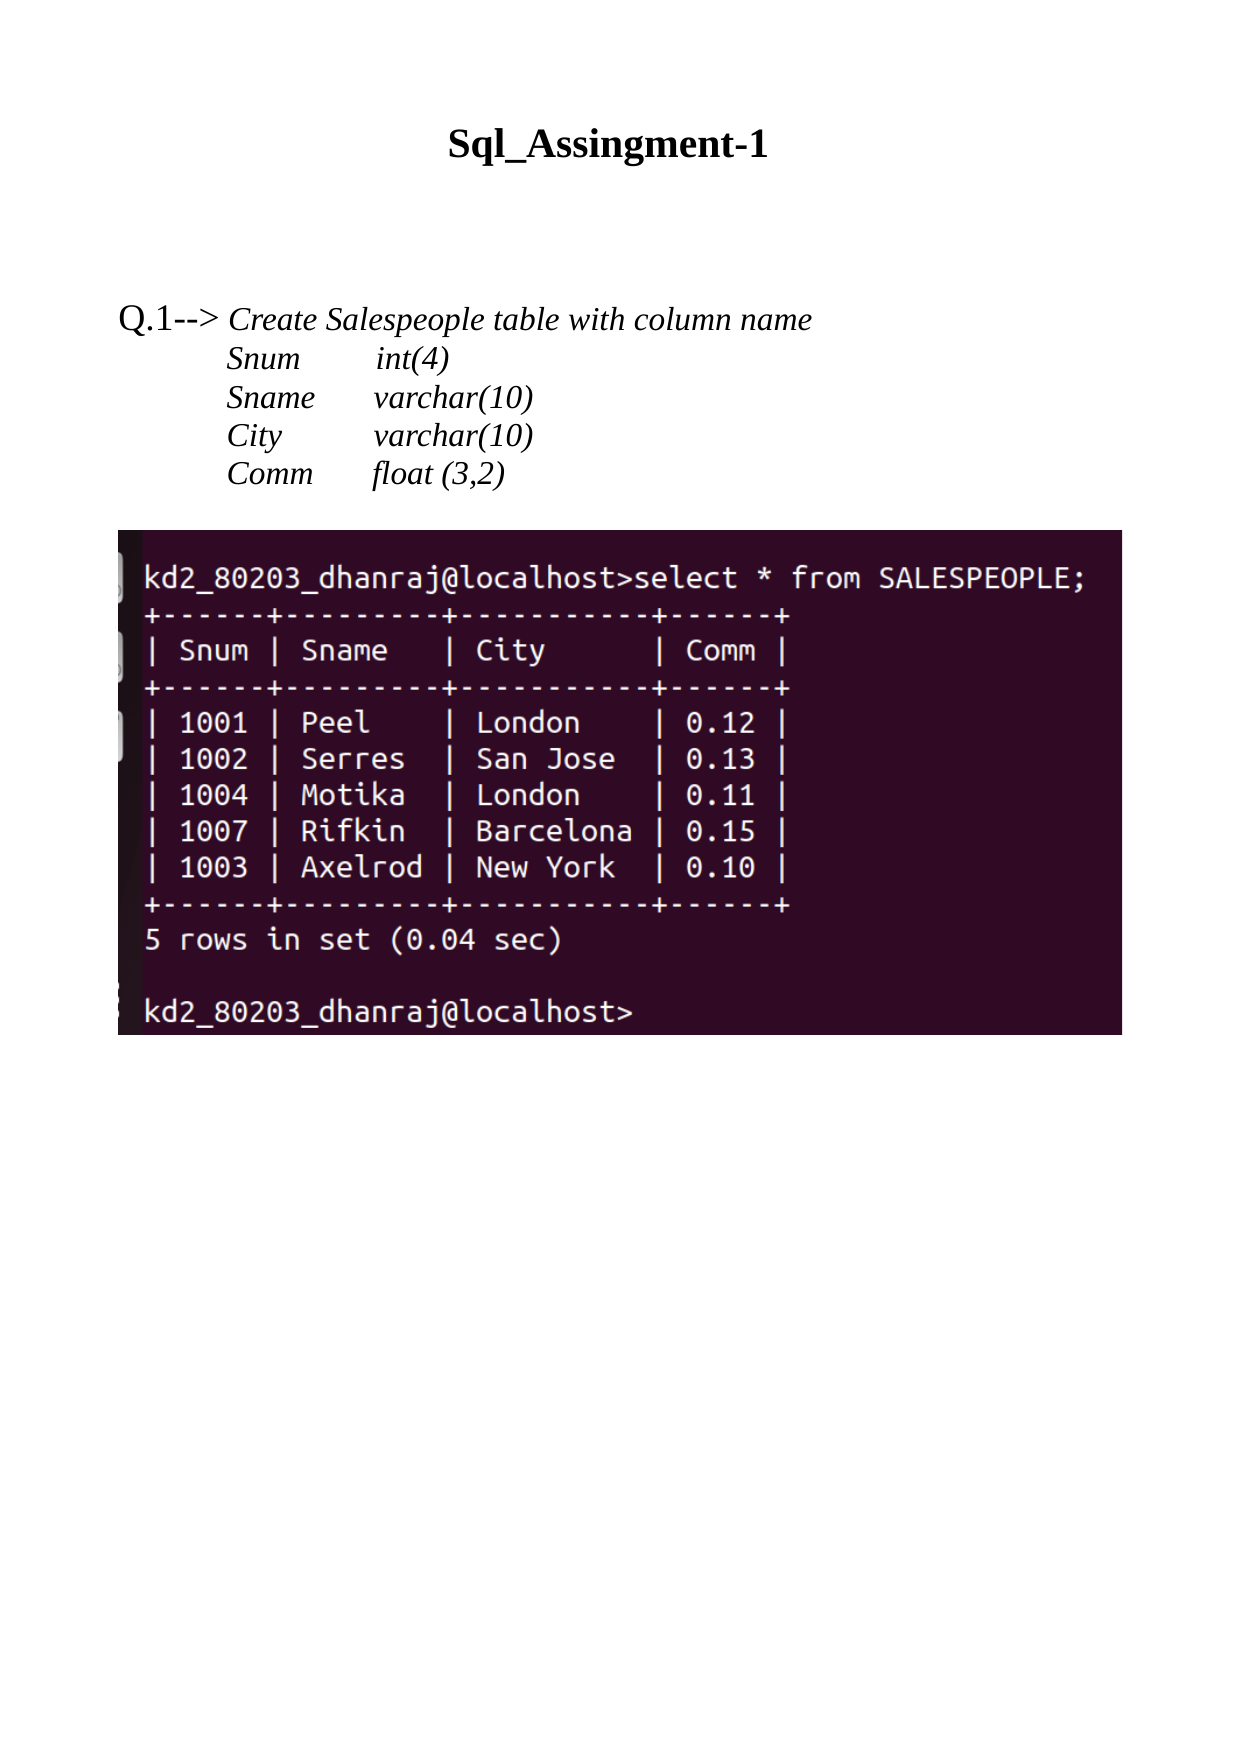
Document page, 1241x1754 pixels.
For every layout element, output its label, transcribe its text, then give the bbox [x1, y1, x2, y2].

picture [118, 530, 1123, 1035]
text Snum int(4) [118, 338, 1122, 377]
text Q.1--> Create Salespeople table with column name [118, 295, 1122, 338]
text Sql_Assingment-1 [118, 118, 1122, 166]
text City varchar(10) [118, 415, 1122, 453]
text Comm float (3,2) [118, 453, 1122, 492]
text Sname varchar(10) [118, 377, 1122, 415]
